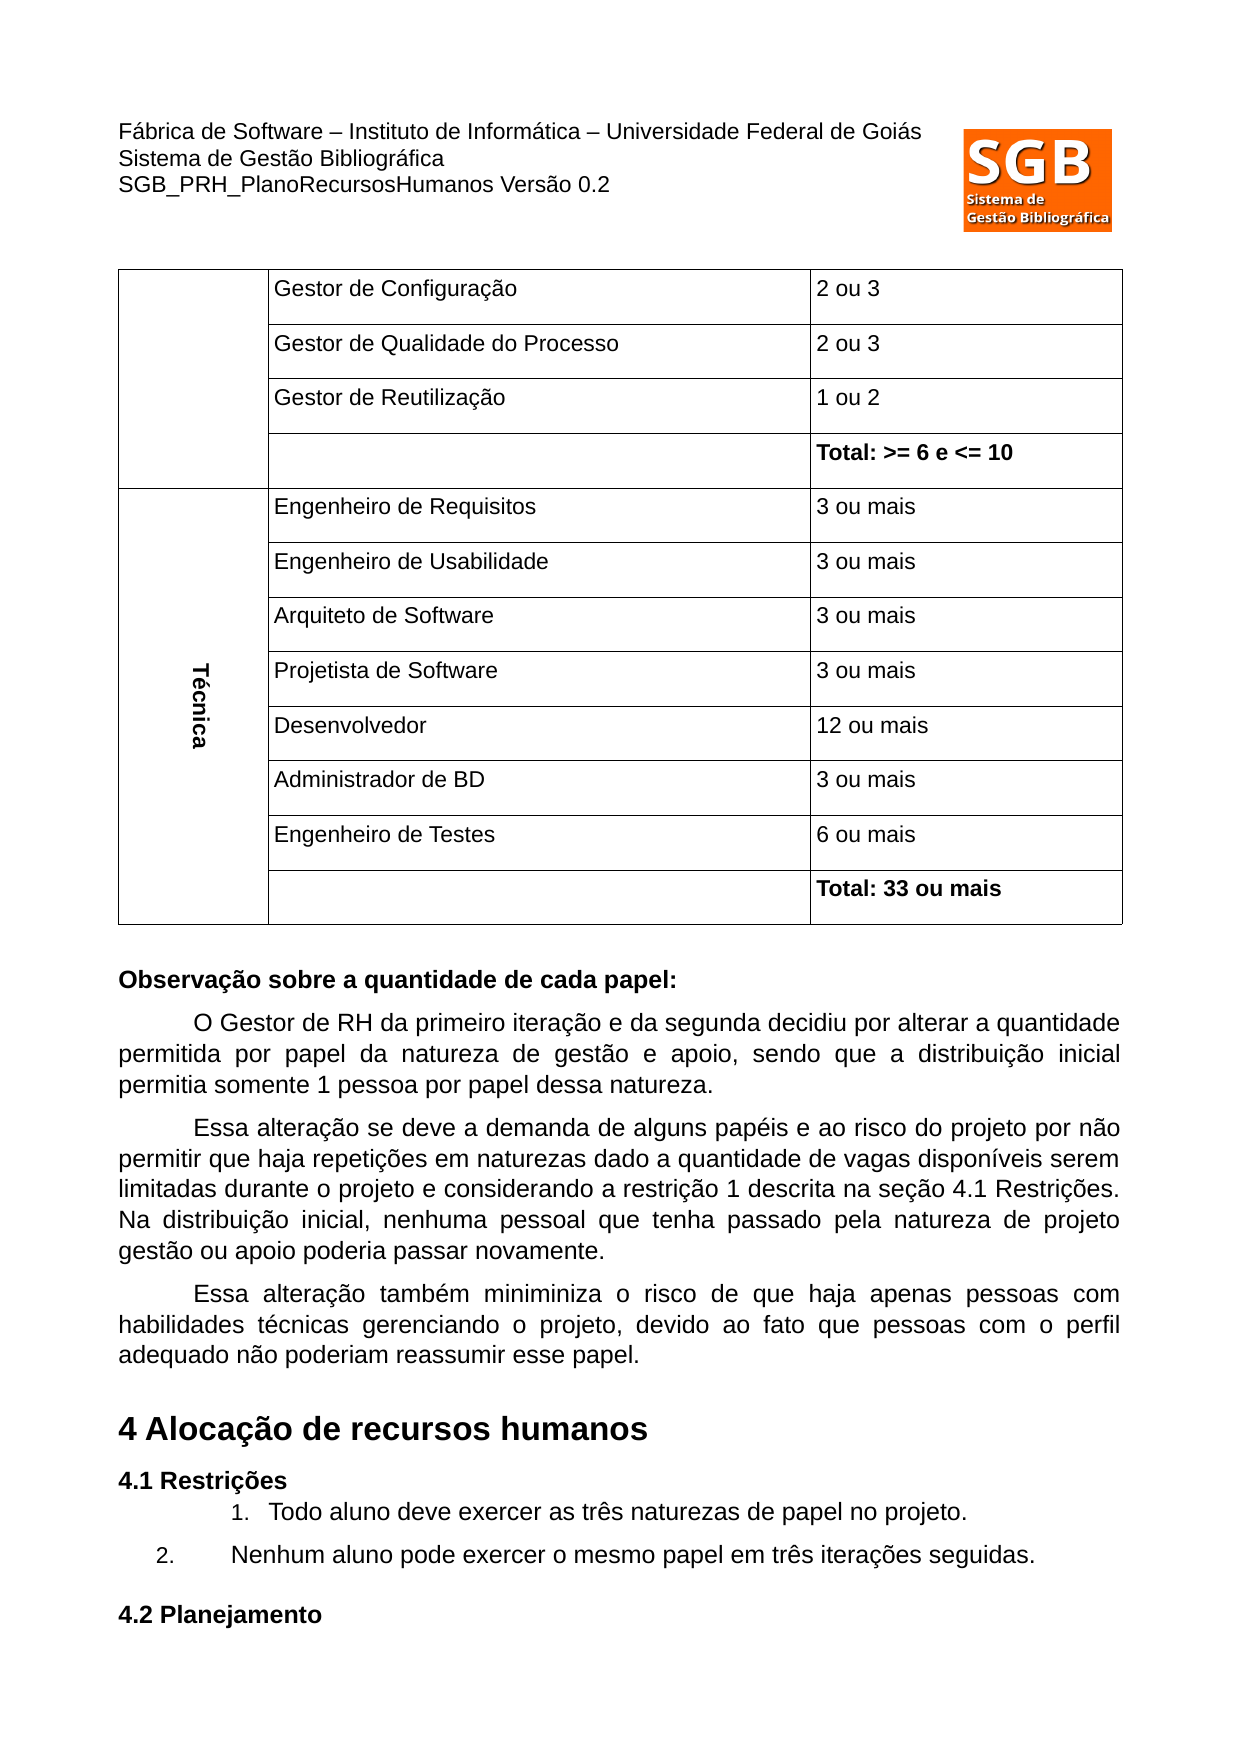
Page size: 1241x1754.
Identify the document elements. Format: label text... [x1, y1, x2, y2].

table_cell 3 ou mais [811, 598, 1122, 651]
table_cell Arquiteto de Software [269, 598, 810, 651]
text Observação sobre a quantidade de cada papel: [118, 965, 1122, 994]
table_cell 12 ou mais [811, 707, 1122, 760]
table_cell 1 ou 2 [811, 379, 1122, 433]
table_cell Engenheiro de Requisitos [269, 489, 810, 542]
table_cell 2 ou 3 [811, 270, 1122, 324]
text Essa alteração também miniminiza o risco de que haja apenas pessoas com habilidades técnicas gerenciando o projeto, devido ao fato que pessoas com o perfil adequado não poderiam reassumir esse papel. [118, 1279, 1122, 1369]
list Todo aluno deve exercer as três naturezas de papel no projeto. [231, 1497, 1122, 1526]
subtitle 4 Alocação de recursos humanos [118, 1409, 1122, 1447]
table_cell 2 ou 3 [811, 325, 1122, 378]
table_cell Total: >= 6 e <= 10 [811, 434, 1122, 487]
table_cell Técnica [119, 489, 268, 924]
picture [963, 129, 1112, 232]
table_cell [119, 270, 268, 487]
table_cell 3 ou mais [811, 761, 1122, 815]
table_cell Engenheiro de Testes [269, 816, 810, 869]
table_cell [269, 434, 810, 487]
text O Gestor de RH da primeiro iteração e da segunda decidiu por alterar a quantidade permitida por papel da natureza de gestão e apoio, sendo que a distribuição inicial permitia somente 1 pessoa por papel dessa natureza. [118, 1008, 1122, 1098]
table_cell Engenheiro de Usabilidade [269, 543, 810, 597]
subtitle 4.1 Restrições [118, 1466, 1122, 1495]
table_cell [269, 871, 810, 924]
table_cell Administrador de BD [269, 761, 810, 815]
table_cell Desenvolvedor [269, 707, 810, 760]
table_cell 3 ou mais [811, 652, 1122, 706]
subtitle 4.2 Planejamento [118, 1600, 1122, 1629]
table_cell Gestor de Qualidade do Processo [269, 325, 810, 378]
table_cell 6 ou mais [811, 816, 1122, 869]
table_cell 3 ou mais [811, 489, 1122, 542]
table_cell 3 ou mais [811, 543, 1122, 597]
table_cell Projetista de Software [269, 652, 810, 706]
table_cell Total: 33 ou mais [811, 871, 1122, 924]
table_cell Gestor de Reutilização [269, 379, 810, 433]
table_cell Gestor de Configuração [269, 270, 810, 324]
text Essa alteração se deve a demanda de alguns papéis e ao risco do projeto por não permitir que haja repetições em naturezas dado a quantidade de vagas disponíveis serem limitadas durante o projeto e considerando a restrição 1 descrita na seção 4.1 Restrições. Na distribuição inicial, nenhuma pessoal que tenha passado pela natureza de projeto gestão ou apoio poderia passar novamente. [118, 1113, 1122, 1264]
list Nenhum aluno pode exercer o mesmo papel em três iterações seguidas. [156, 1540, 1122, 1569]
